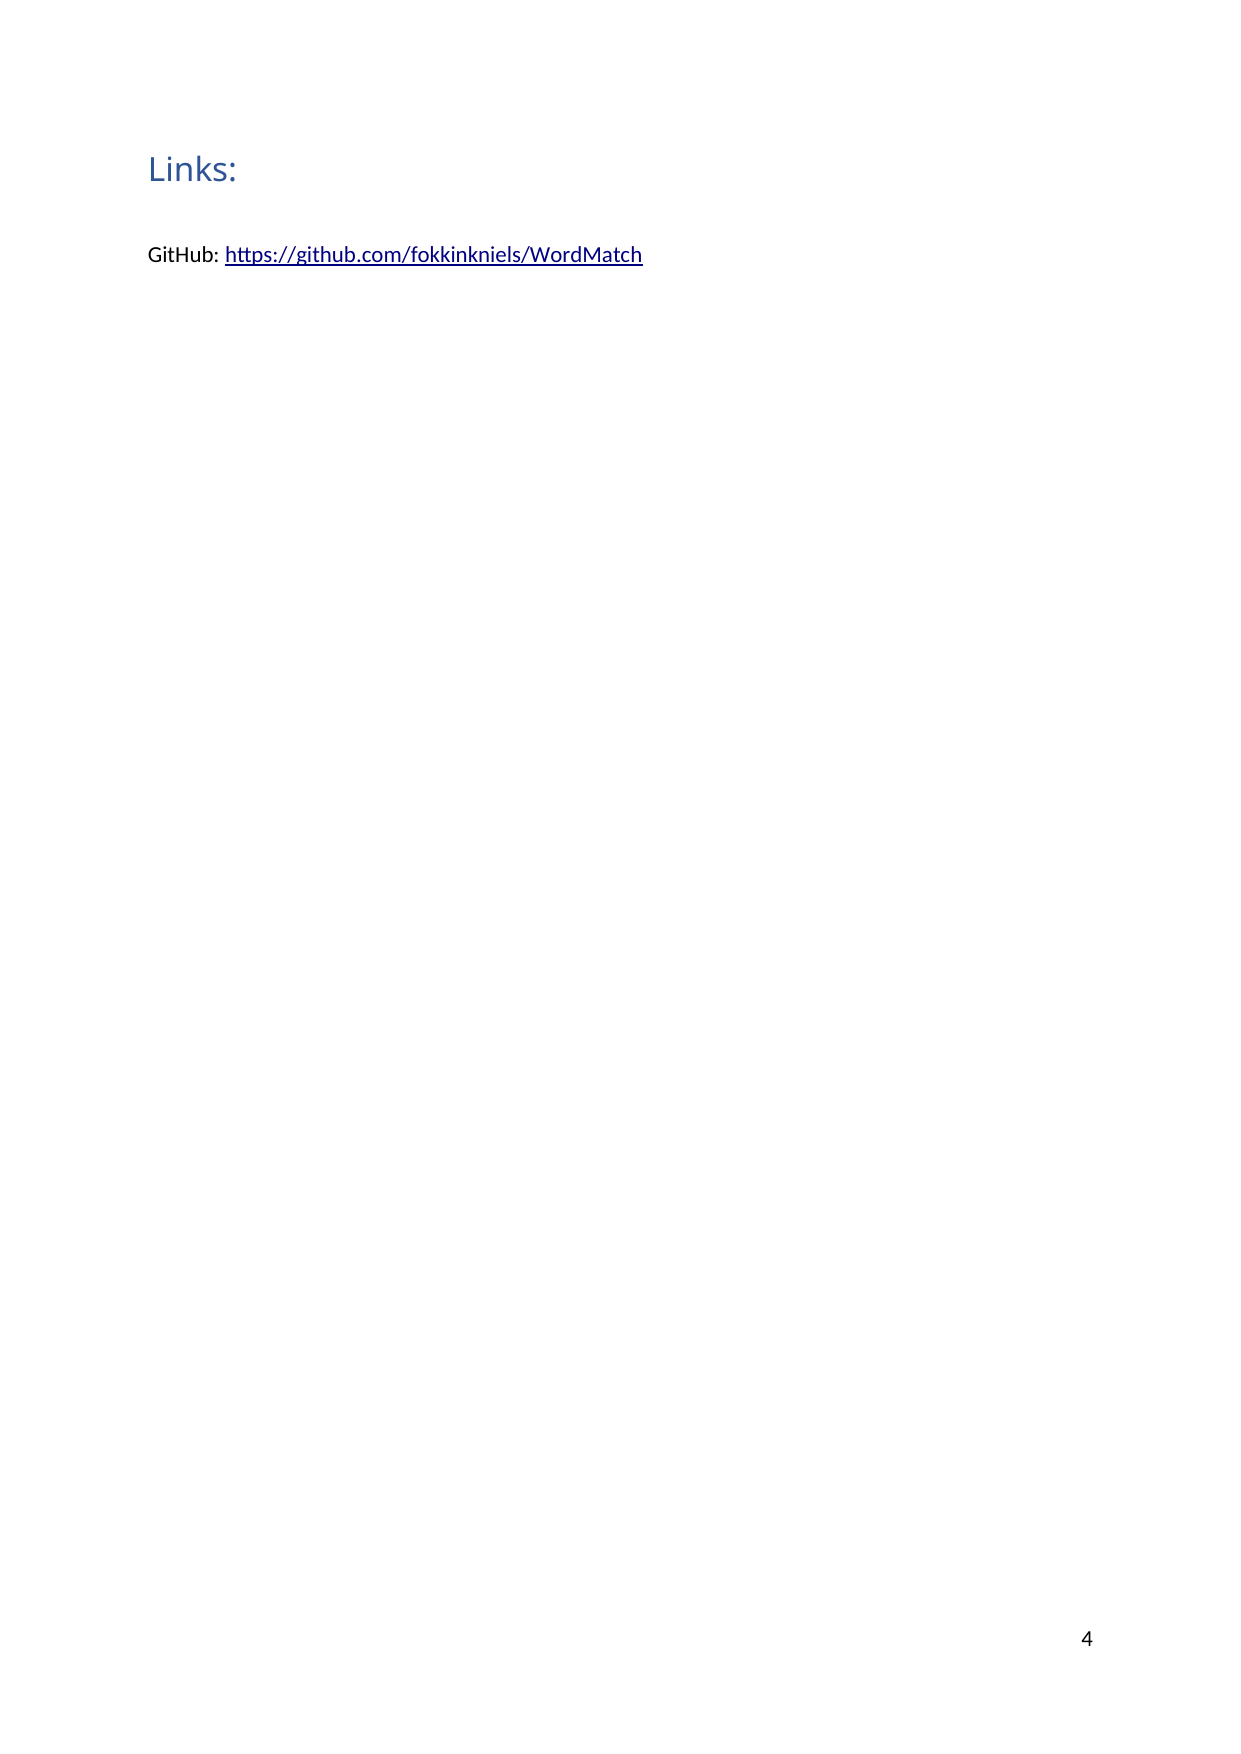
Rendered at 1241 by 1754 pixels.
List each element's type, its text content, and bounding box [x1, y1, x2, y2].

subtitle Links: [148, 145, 1093, 191]
text GitHub: https://github.com/fokkinkniels/WordMatch [148, 240, 1093, 268]
